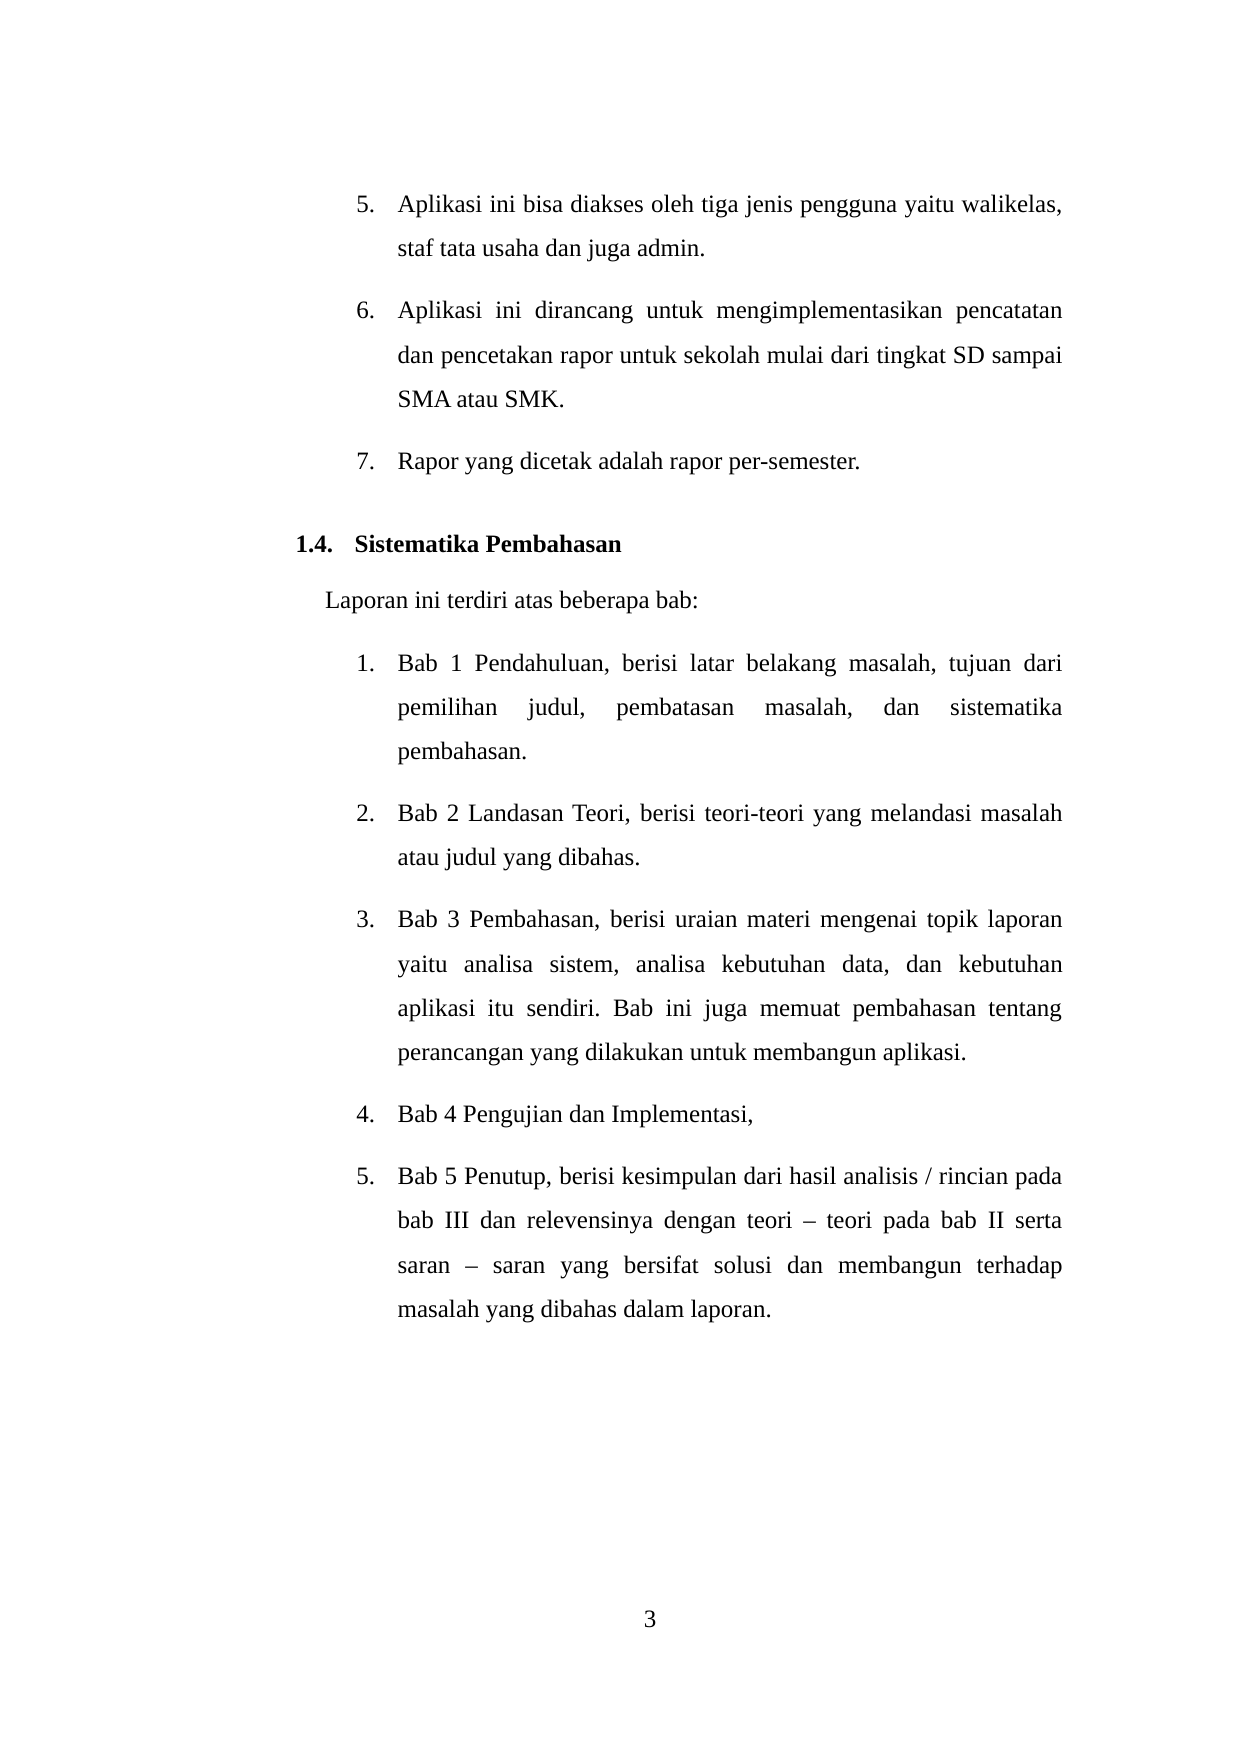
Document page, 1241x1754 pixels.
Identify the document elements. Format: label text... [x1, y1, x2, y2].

list Aplikasi ini dirancang untuk mengimplementasikan pencatatan dan pencetakan rapor untuk sekolah mulai dari tingkat SD sampai SMA atau SMK. [356, 283, 1063, 416]
subtitle Sistematika Pembahasan [295, 517, 1063, 561]
list Rapor yang dicetak adalah rapor per-semester. [356, 434, 1063, 478]
list Bab 1 Pendahuluan, berisi latar belakang masalah, tujuan dari pemilihan judul, pembatasan masalah, dan sistematika pembahasan. [356, 636, 1063, 768]
list Bab 5 Penutup, berisi kesimpulan dari hasil analisis / rincian pada bab III dan relevensinya dengan teori – teori pada bab II serta saran – saran yang bersifat solusi dan membangun terhadap masalah yang dibahas dalam laporan. [356, 1149, 1063, 1326]
list Aplikasi ini bisa diakses oleh tiga jenis pengguna yaitu walikelas, staf tata usaha dan juga admin. [356, 177, 1063, 266]
list Bab 2 Landasan Teori, berisi teori-teori yang melandasi masalah atau judul yang dibahas. [356, 786, 1063, 874]
list Bab 3 Pembahasan, berisi uraian materi mengenai topik laporan yaitu analisa sistem, analisa kebutuhan data, dan kebutuhan aplikasi itu sendiri. Bab ini juga memuat pembahasan tentang perancangan yang dilakukan untuk membangun aplikasi. [356, 892, 1063, 1069]
list Bab 4 Pengujian dan Implementasi, [356, 1087, 1063, 1131]
text Laporan ini terdiri atas beberapa bab: [236, 573, 1063, 618]
